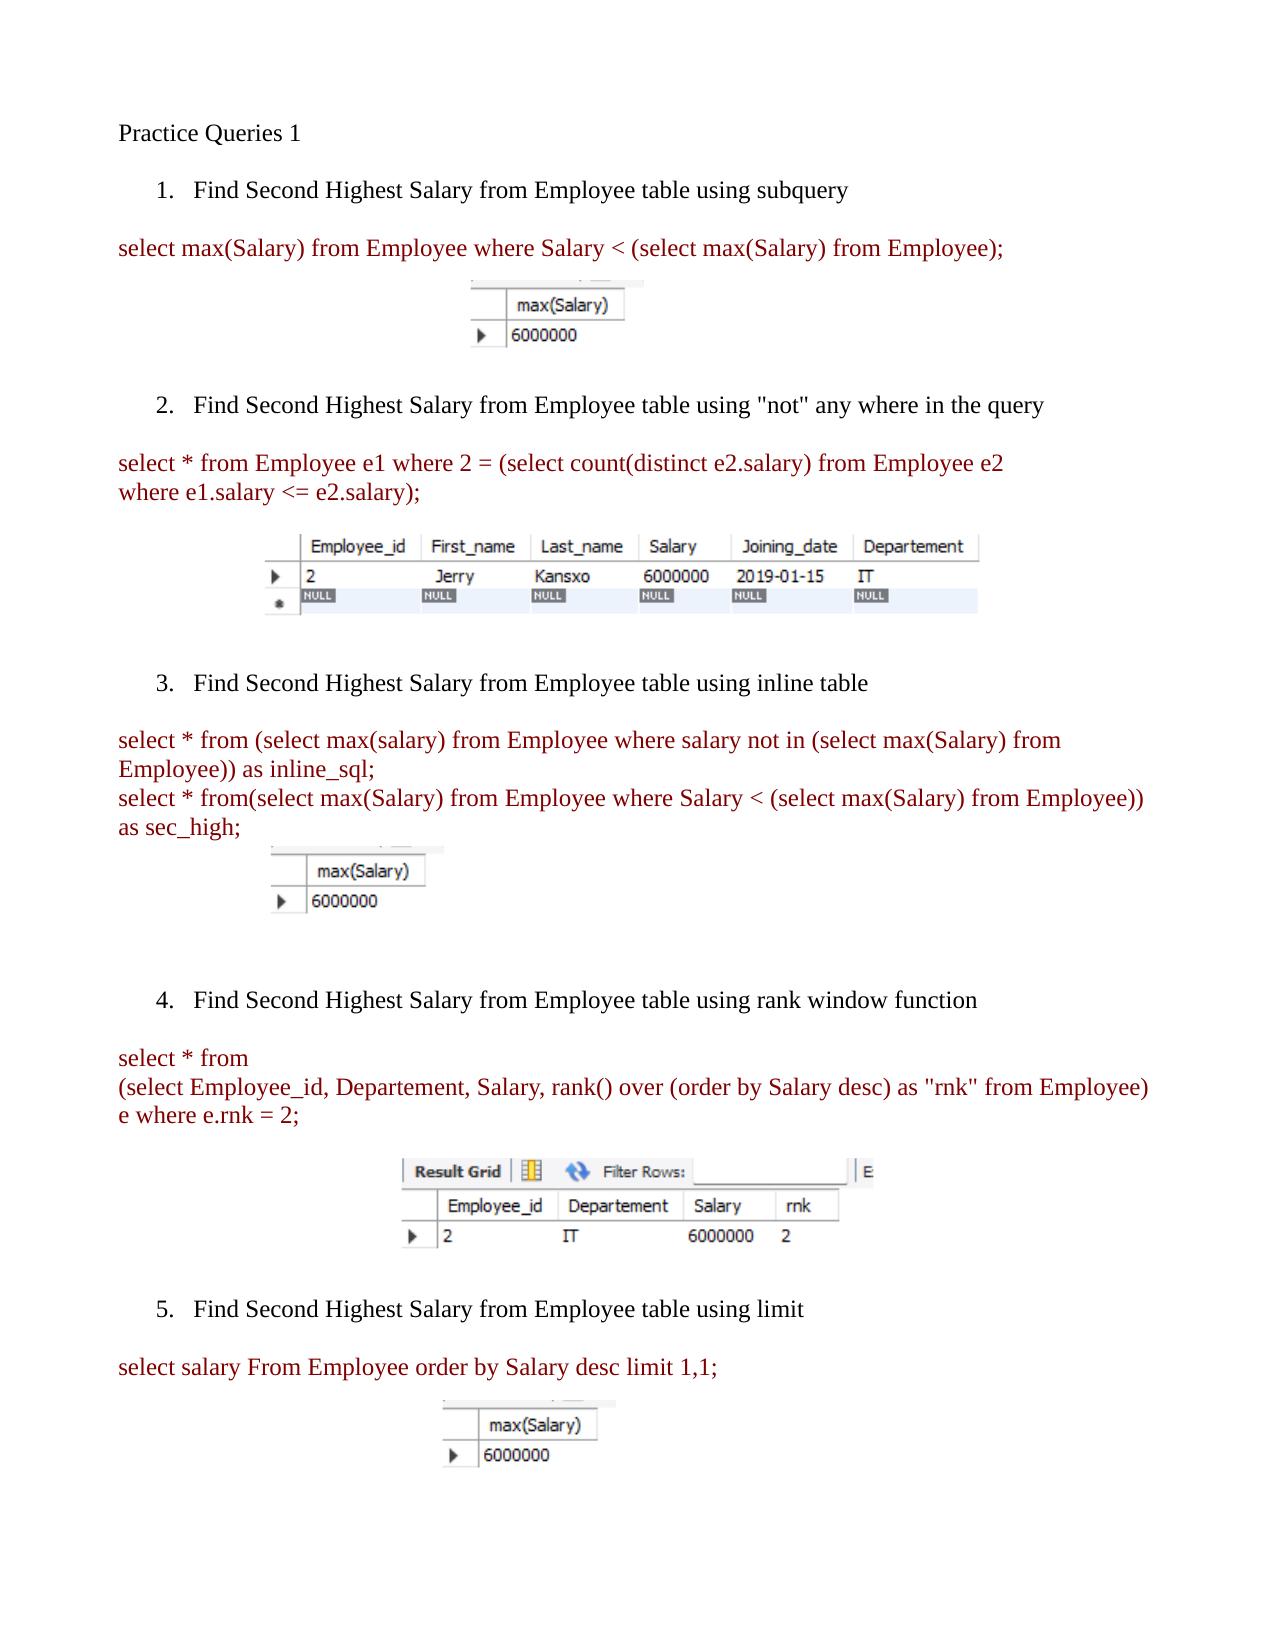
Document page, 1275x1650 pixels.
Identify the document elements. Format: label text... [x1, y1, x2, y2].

text select max(Salary) from Employee where Salary < (select max(Salary) from Employee); [118, 233, 1157, 262]
picture [270, 846, 445, 928]
text select * from (select Employee_id, Departement, Salary, rank() over (order by Salary desc) as "rnk" from Employee) e where e.rnk = 2; [118, 1043, 1157, 1129]
picture [401, 1158, 874, 1266]
list Find Second Highest Salary from Employee table using rank window function [156, 986, 1157, 1014]
list Find Second Highest Salary from Employee table using "not" any where in the query [156, 391, 1157, 419]
text select * from Employee e1 where 2 = (select count(distinct e2.salary) from Employee e2 where e1.salary <= e2.salary); [118, 448, 1157, 506]
picture [442, 1400, 617, 1482]
picture [264, 534, 1011, 639]
list Find Second Highest Salary from Employee table using limit [156, 1294, 1157, 1323]
list Find Second Highest Salary from Employee table using inline table [156, 668, 1157, 697]
picture [470, 280, 644, 362]
text select salary From Employee order by Salary desc limit 1,1; [118, 1352, 1157, 1381]
text select * from (select max(salary) from Employee where salary not in (select max(Salary) from Employee)) as inline_sql; select * from(select max(Salary) from Employee where Salary < (select max(Salary) from Employee)) as sec_high; [118, 725, 1157, 840]
text Practice Queries 1 [118, 118, 1157, 147]
list Find Second Highest Salary from Employee table using subquery [156, 176, 1157, 204]
